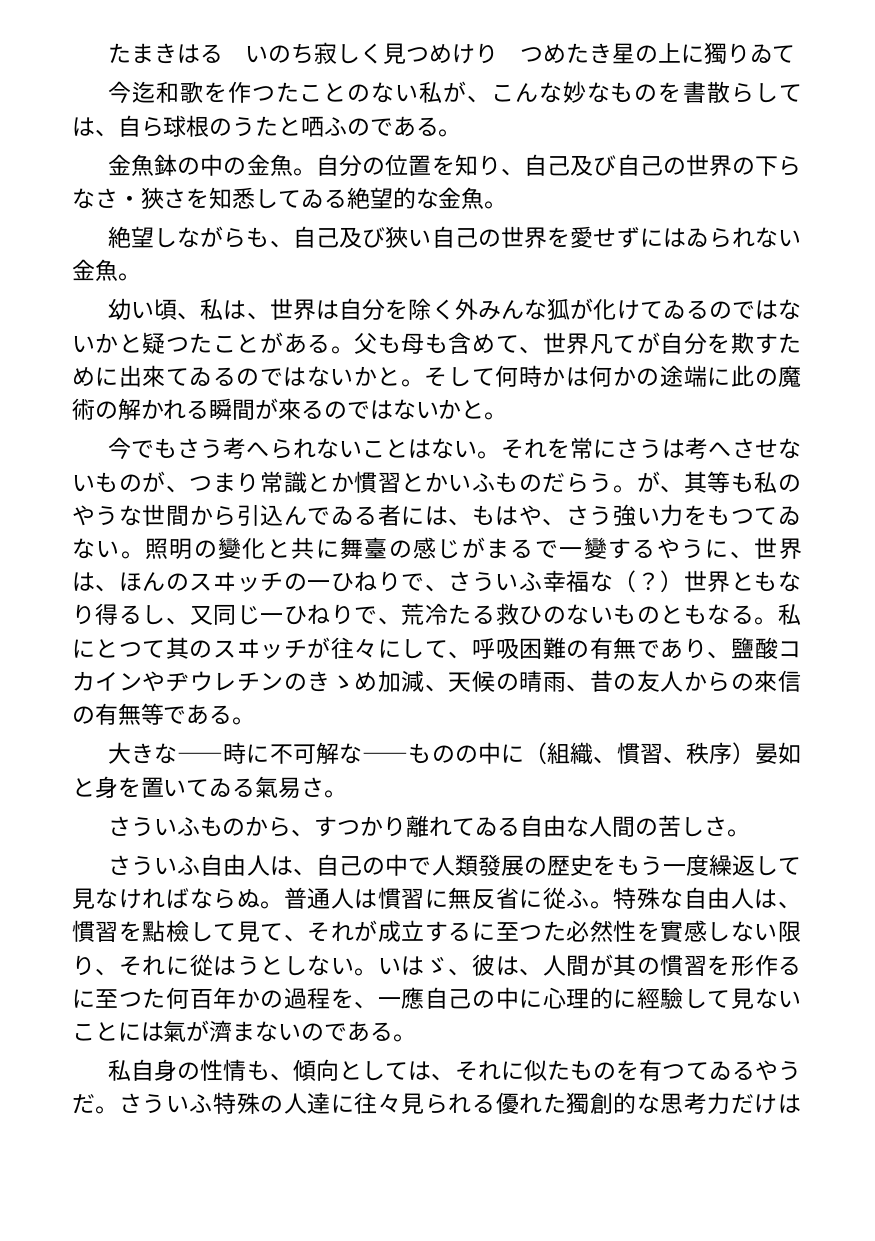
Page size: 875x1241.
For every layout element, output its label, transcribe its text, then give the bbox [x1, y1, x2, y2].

text 今迄和歌を作つたことのない私が、こんな妙なものを書散らしては、自ら球根のうたと哂ふのである。 [72, 75, 802, 142]
text さういふものから、すつかり離れてゐる自由な人間の苦しさ。 [72, 809, 802, 842]
text 幼い頃、私は、世界は自分を除く外みんな狐が化けてゐるのではないかと疑つたことがある。父も母も含めて、世界凡てが自分を欺すために出來てゐるのではないかと。そして何時かは何かの途端に此の魔術の解かれる瞬間が來るのではないかと。 [72, 292, 802, 425]
text 私自身の性情も、傾向としては、それに似たものを有つてゐるやうだ。さういふ特殊の人達に往々見られる優れた獨創的な思考力だけは [72, 1053, 802, 1119]
text さういふ自由人は、自己の中で人類發展の歴史をもう一度繰返して見なければならぬ。普通人は慣習に無反省に從ふ。特殊な自由人は、慣習を點檢して見て、それが成立するに至つた必然性を實感しない限り、それに從はうとしない。いはゞ、彼は、人間が其の慣習を形作るに至つた何百年かの過程を、一應自己の中に心理的に經驗して見ないことには氣が濟まないのである。 [72, 848, 802, 1047]
text たまきはる いのち寂しく見つめけり つめたき星の上に獨りゐて [72, 36, 802, 69]
text 金魚鉢の中の金魚。自分の位置を知り、自己及び自己の世界の下らなさ・狹さを知悉してゐる絶望的な金魚。 [72, 148, 802, 214]
text 大きな――時に不可解な――ものの中に（組織、慣習、秩序）晏如と身を置いてゐる氣易さ。 [72, 736, 802, 803]
text 今でもさう考へられないことはない。それを常にさうは考へさせないものが、つまり常識とか慣習とかいふものだらう。が、其等も私のやうな世間から引込んでゐる者には、もはや、さう強い力をもつてゐない。照明の變化と共に舞臺の感じがまるで一變するやうに、世界は、ほんのスヰッチの一ひねりで、さういふ幸福な（？）世界ともなり得るし、又同じ一ひねりで、荒冷たる救ひのないものともなる。私にとつて其のスヰッチが往々にして、呼吸困難の有無であり、鹽酸コカインやヂウレチンのきゝめ加減、天候の晴雨、昔の友人からの來信の有無等である。 [72, 431, 802, 730]
text 絶望しながらも、自己及び狹い自己の世界を愛せずにはゐられない金魚。 [72, 220, 802, 286]
